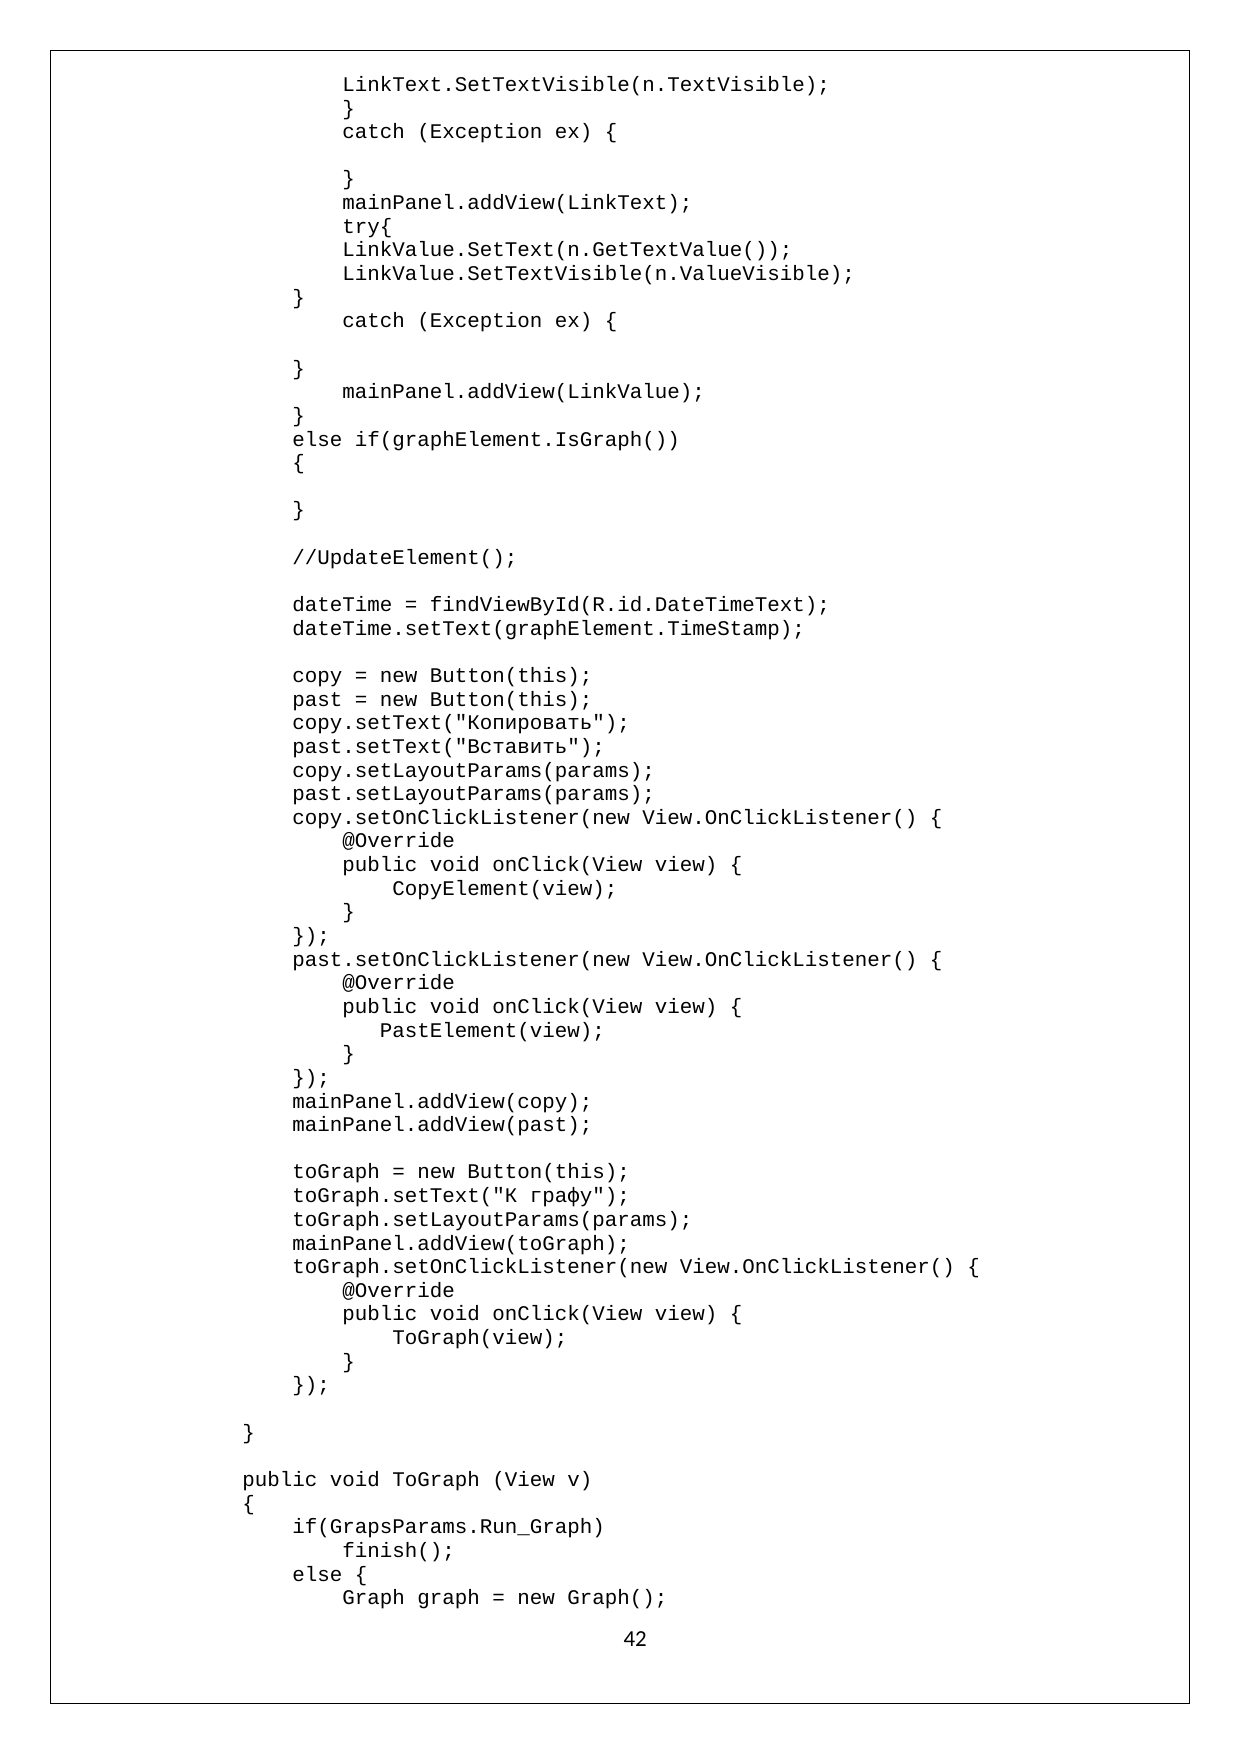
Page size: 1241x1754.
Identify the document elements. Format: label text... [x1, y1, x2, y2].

text mainPanel.addView(LinkText); [118, 192, 1152, 216]
text } [118, 901, 1152, 925]
text dateTime = findViewById(R.id.DateTimeText); [118, 594, 1152, 618]
text public void onClick(View view) { [118, 1303, 1152, 1327]
text } [118, 1422, 1152, 1445]
text toGraph = new Button(this); [118, 1162, 1152, 1185]
text else if(graphElement.IsGraph()) [118, 428, 1152, 452]
text Graph graph = new Graph(); [118, 1587, 1152, 1611]
text CopyElement(view); [118, 878, 1152, 901]
text past.setText("Вставить"); [118, 736, 1152, 759]
text if(GrapsParams.Run_Graph) [118, 1516, 1152, 1540]
text { [118, 452, 1152, 476]
text } [118, 97, 1152, 121]
text @Override [118, 972, 1152, 996]
text toGraph.setLayoutParams(params); [118, 1209, 1152, 1232]
text }); [118, 1374, 1152, 1398]
text copy = new Button(this); [118, 665, 1152, 689]
text copy.setOnClickListener(new View.OnClickListener() { [118, 807, 1152, 831]
text @Override [118, 831, 1152, 854]
text } [118, 1351, 1152, 1374]
text @Override [118, 1280, 1152, 1303]
text } [118, 287, 1152, 310]
text mainPanel.addView(toGraph); [118, 1232, 1152, 1256]
text } [118, 499, 1152, 523]
text catch (Exception ex) { [118, 121, 1152, 145]
text } [118, 1043, 1152, 1067]
text copy.setText("Копировать"); [118, 712, 1152, 736]
text } [118, 168, 1152, 192]
text toGraph.setText("К графу"); [118, 1185, 1152, 1209]
text past.setOnClickListener(new View.OnClickListener() { [118, 949, 1152, 972]
text }); [118, 925, 1152, 949]
text { [118, 1493, 1152, 1516]
text else { [118, 1563, 1152, 1587]
text ToGraph(view); [118, 1327, 1152, 1351]
text copy.setLayoutParams(params); [118, 759, 1152, 783]
text LinkValue.SetText(n.GetTextValue()); [118, 239, 1152, 263]
text LinkText.SetTextVisible(n.TextVisible); [118, 74, 1152, 97]
text public void ToGraph (View v) [118, 1469, 1152, 1493]
text //UpdateElement(); [118, 547, 1152, 570]
text mainPanel.addView(LinkValue); [118, 381, 1152, 405]
text past.setLayoutParams(params); [118, 783, 1152, 807]
text LinkValue.SetTextVisible(n.ValueVisible); [118, 263, 1152, 287]
text }); [118, 1067, 1152, 1091]
text try{ [118, 216, 1152, 239]
text finish(); [118, 1540, 1152, 1563]
text } [118, 358, 1152, 381]
text } [118, 405, 1152, 428]
text toGraph.setOnClickListener(new View.OnClickListener() { [118, 1256, 1152, 1280]
text mainPanel.addView(copy); [118, 1091, 1152, 1114]
text public void onClick(View view) { [118, 996, 1152, 1020]
text past = new Button(this); [118, 689, 1152, 712]
text PastElement(view); [118, 1020, 1152, 1043]
text dateTime.setText(graphElement.TimeStamp); [118, 618, 1152, 641]
text public void onClick(View view) { [118, 854, 1152, 878]
text catch (Exception ex) { [118, 310, 1152, 334]
text mainPanel.addView(past); [118, 1114, 1152, 1138]
